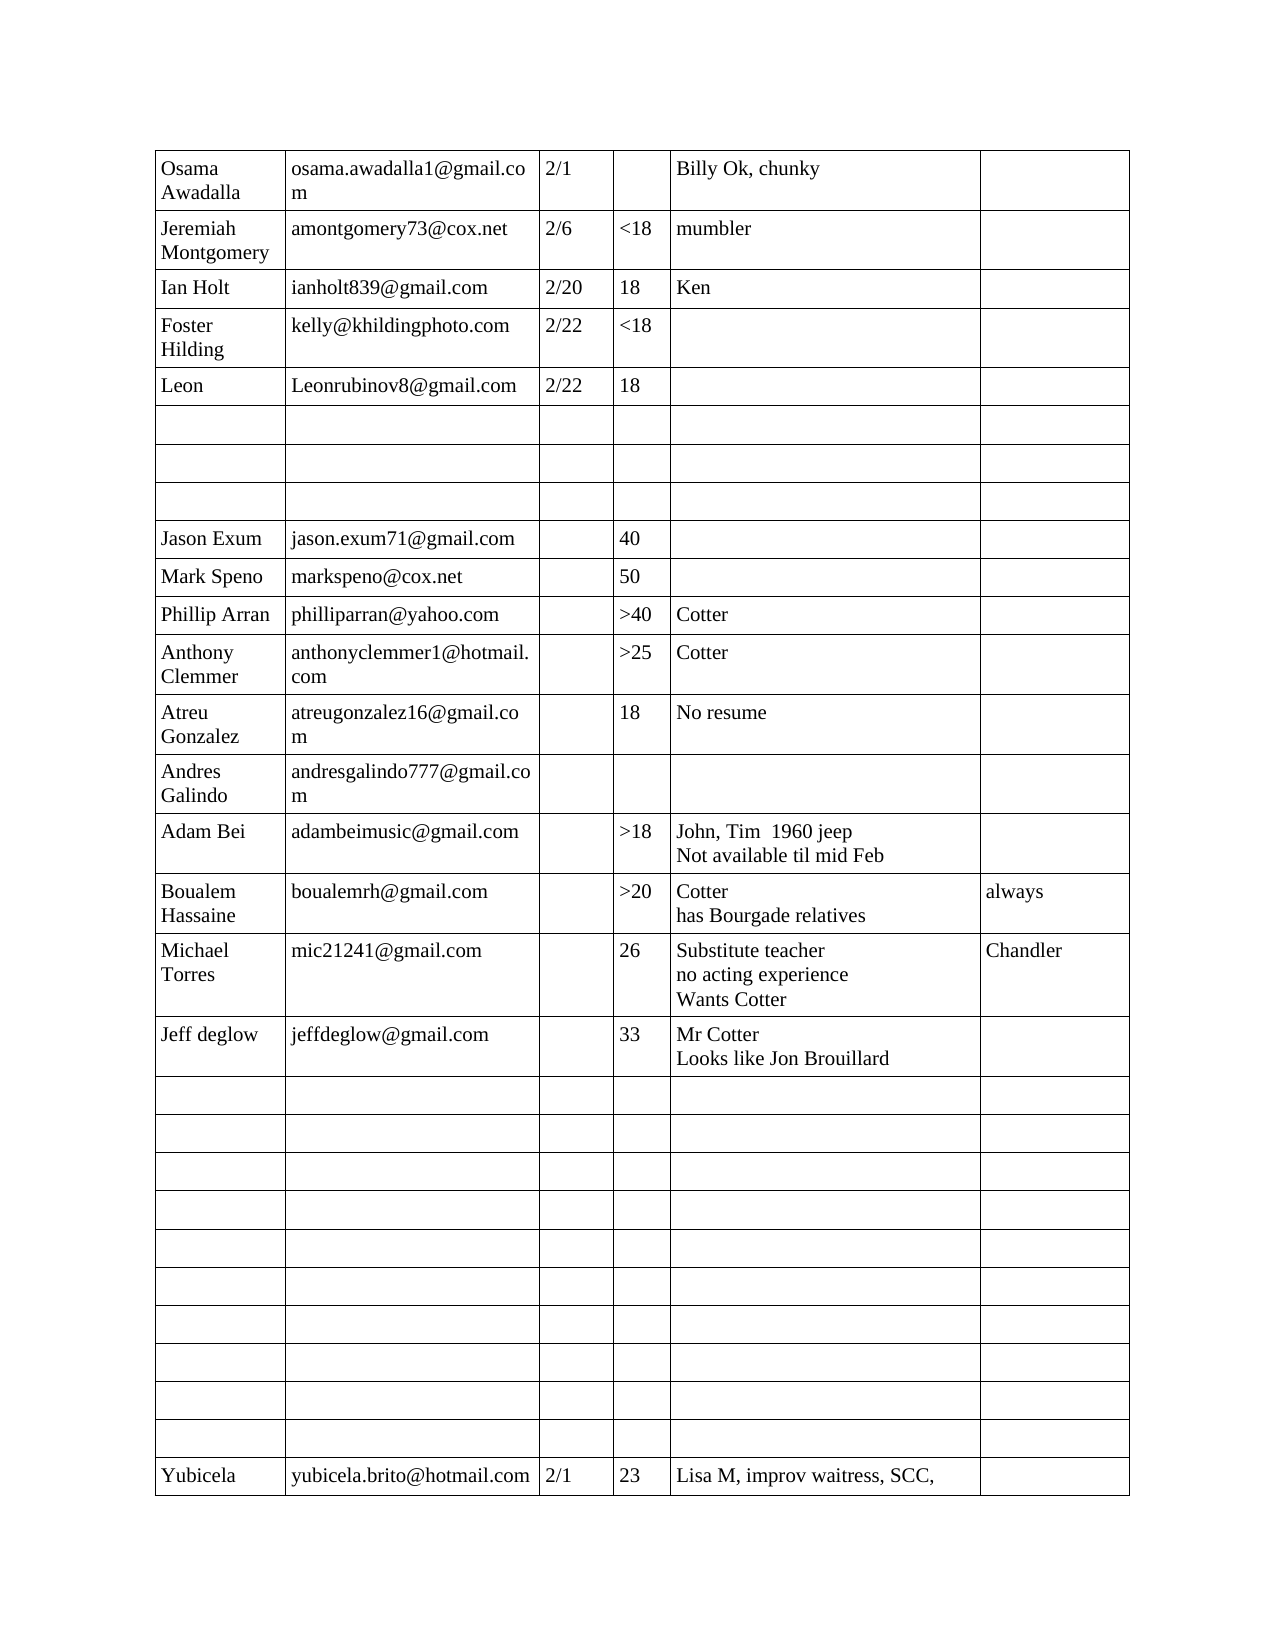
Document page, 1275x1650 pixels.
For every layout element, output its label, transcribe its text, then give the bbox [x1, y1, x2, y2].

table_cell [981, 755, 1129, 813]
table_cell [614, 1306, 670, 1343]
table_cell [614, 483, 670, 520]
table_cell [286, 1344, 539, 1381]
table_cell Andres Galindo [156, 755, 285, 813]
table_cell [540, 406, 613, 443]
table_cell Ken [671, 270, 980, 307]
table_cell philliparran@yahoo.com [286, 597, 539, 634]
table_cell adambeimusic@gmail.com [286, 814, 539, 873]
table_cell [981, 814, 1129, 873]
table_cell 2/1 [540, 151, 613, 210]
table_cell [540, 1344, 613, 1381]
table_cell amontgomery73@cox.net [286, 211, 539, 269]
table_cell Michael Torres [156, 934, 285, 1016]
table_cell [540, 559, 613, 596]
table_cell [614, 755, 670, 813]
table_cell 2/20 [540, 270, 613, 307]
table_cell [981, 406, 1129, 443]
table_cell kelly@khildingphoto.com [286, 309, 539, 367]
table_cell [981, 521, 1129, 558]
table_cell [286, 483, 539, 520]
table_cell boualemrh@gmail.com [286, 874, 539, 932]
table_cell [156, 483, 285, 520]
table_cell [540, 1382, 613, 1419]
table_cell [156, 1344, 285, 1381]
table_cell <18 [614, 211, 670, 269]
table_cell 33 [614, 1017, 670, 1076]
table_cell 23 [614, 1458, 670, 1495]
table_cell [671, 755, 980, 813]
table_cell [981, 1382, 1129, 1419]
table_cell [981, 368, 1129, 405]
table_cell Ian Holt [156, 270, 285, 307]
table_cell [540, 1115, 613, 1152]
table_cell 18 [614, 270, 670, 307]
table_cell [671, 368, 980, 405]
table_cell [671, 1382, 980, 1419]
table_cell [156, 1191, 285, 1228]
table_cell >25 [614, 635, 670, 694]
table_cell [614, 151, 670, 210]
table_cell [156, 445, 285, 482]
table_cell 18 [614, 368, 670, 405]
table_cell [671, 1077, 980, 1114]
table_cell John, Tim 1960 jeep Not available til mid Feb [671, 814, 980, 873]
table_cell [540, 934, 613, 1016]
table_cell [981, 1115, 1129, 1152]
table_cell [286, 1268, 539, 1305]
table_cell [614, 1115, 670, 1152]
table_cell Substitute teacher no acting experience Wants Cotter [671, 934, 980, 1016]
table_cell [981, 1458, 1129, 1495]
table_cell >18 [614, 814, 670, 873]
table_cell Leon [156, 368, 285, 405]
table_cell [981, 211, 1129, 269]
table_cell Lisa M, improv waitress, SCC, [671, 1458, 980, 1495]
table_cell [540, 1268, 613, 1305]
table_cell Billy Ok, chunky [671, 151, 980, 210]
table_cell Leonrubinov8@gmail.com [286, 368, 539, 405]
table_cell Anthony Clemmer [156, 635, 285, 694]
table_cell Osama Awadalla [156, 151, 285, 210]
table_cell jason.exum71@gmail.com [286, 521, 539, 558]
table_cell [671, 559, 980, 596]
table_cell [614, 1077, 670, 1114]
table_cell Atreu Gonzalez [156, 695, 285, 753]
table_cell [671, 1420, 980, 1457]
table_cell [614, 1382, 670, 1419]
table_cell [540, 755, 613, 813]
table_cell [671, 483, 980, 520]
table_cell [981, 597, 1129, 634]
table_cell >20 [614, 874, 670, 932]
table_cell [540, 695, 613, 753]
table_cell [671, 1153, 980, 1190]
table_cell <18 [614, 309, 670, 367]
table_cell [671, 1191, 980, 1228]
table_cell Jeremiah Montgomery [156, 211, 285, 269]
table_cell 2/1 [540, 1458, 613, 1495]
table_cell [981, 1420, 1129, 1457]
table_cell [981, 151, 1129, 210]
table_cell 2/22 [540, 368, 613, 405]
table_cell [286, 1420, 539, 1457]
table_cell [671, 445, 980, 482]
table_cell [540, 814, 613, 873]
table_cell Cotter [671, 597, 980, 634]
table_cell [156, 1420, 285, 1457]
table_cell [981, 1153, 1129, 1190]
table_cell mic21241@gmail.com [286, 934, 539, 1016]
table_cell [614, 445, 670, 482]
table_cell [981, 695, 1129, 753]
table_cell [156, 1077, 285, 1114]
table_cell atreugonzalez16@gmail.com [286, 695, 539, 753]
table_cell [614, 406, 670, 443]
table_cell [156, 1306, 285, 1343]
table_cell [981, 270, 1129, 307]
table_cell [540, 874, 613, 932]
table_cell [286, 1153, 539, 1190]
table_cell [981, 1268, 1129, 1305]
table_cell [981, 1077, 1129, 1114]
table_cell [540, 521, 613, 558]
table_cell [671, 309, 980, 367]
table_cell [286, 1230, 539, 1267]
table_cell [540, 1017, 613, 1076]
table_cell Cotter [671, 635, 980, 694]
table_cell always [981, 874, 1129, 932]
table_cell Mark Speno [156, 559, 285, 596]
table_cell [286, 1382, 539, 1419]
table_cell 26 [614, 934, 670, 1016]
table_cell [614, 1344, 670, 1381]
table_cell [981, 483, 1129, 520]
table_cell [981, 1230, 1129, 1267]
table_cell [286, 406, 539, 443]
table_cell No resume [671, 695, 980, 753]
table_cell [671, 1230, 980, 1267]
table_cell [614, 1268, 670, 1305]
table_cell Cotter has Bourgade relatives [671, 874, 980, 932]
table_cell [614, 1191, 670, 1228]
table_cell [286, 1077, 539, 1114]
table_cell [540, 597, 613, 634]
table_cell [286, 1191, 539, 1228]
table_cell [614, 1153, 670, 1190]
table_cell [981, 445, 1129, 482]
table_cell [156, 1153, 285, 1190]
table_cell Jason Exum [156, 521, 285, 558]
table_cell 2/6 [540, 211, 613, 269]
table_cell 2/22 [540, 309, 613, 367]
table_cell [286, 445, 539, 482]
table_cell Boualem Hassaine [156, 874, 285, 932]
table_cell [540, 635, 613, 694]
table_cell [671, 521, 980, 558]
table_cell [540, 1306, 613, 1343]
table_cell Yubicela [156, 1458, 285, 1495]
table_cell jeffdeglow@gmail.com [286, 1017, 539, 1076]
table_cell osama.awadalla1@gmail.com [286, 151, 539, 210]
table_cell [671, 406, 980, 443]
table_cell [156, 1382, 285, 1419]
table_cell [286, 1115, 539, 1152]
table_cell >40 [614, 597, 670, 634]
table_cell Phillip Arran [156, 597, 285, 634]
table_cell [981, 635, 1129, 694]
table_cell [614, 1230, 670, 1267]
table_cell [540, 1077, 613, 1114]
table_cell [614, 1420, 670, 1457]
table_cell [540, 1420, 613, 1457]
table_cell [286, 1306, 539, 1343]
table_cell markspeno@cox.net [286, 559, 539, 596]
table_cell [540, 1153, 613, 1190]
table_cell anthonyclemmer1@hotmail.com [286, 635, 539, 694]
table_cell [981, 1017, 1129, 1076]
table_cell [156, 1115, 285, 1152]
table_cell [981, 1191, 1129, 1228]
table_cell [981, 559, 1129, 596]
table_cell 18 [614, 695, 670, 753]
table_cell [156, 1268, 285, 1305]
table_cell [981, 1344, 1129, 1381]
table_cell [540, 1230, 613, 1267]
table_cell [540, 445, 613, 482]
table_cell Foster Hilding [156, 309, 285, 367]
table_cell [671, 1115, 980, 1152]
table_cell 40 [614, 521, 670, 558]
table_cell mumbler [671, 211, 980, 269]
table_cell yubicela.brito@hotmail.com [286, 1458, 539, 1495]
table_cell [671, 1306, 980, 1343]
table_cell Chandler [981, 934, 1129, 1016]
table_cell [156, 406, 285, 443]
table_cell Adam Bei [156, 814, 285, 873]
table_cell [671, 1344, 980, 1381]
table_cell Mr Cotter Looks like Jon Brouillard [671, 1017, 980, 1076]
table_cell andresgalindo777@gmail.com [286, 755, 539, 813]
table_cell [156, 1230, 285, 1267]
table_cell [981, 1306, 1129, 1343]
table_cell [671, 1268, 980, 1305]
table_cell ianholt839@gmail.com [286, 270, 539, 307]
table_cell [540, 1191, 613, 1228]
table_cell Jeff deglow [156, 1017, 285, 1076]
table_cell [540, 483, 613, 520]
table_cell [981, 309, 1129, 367]
table_cell 50 [614, 559, 670, 596]
